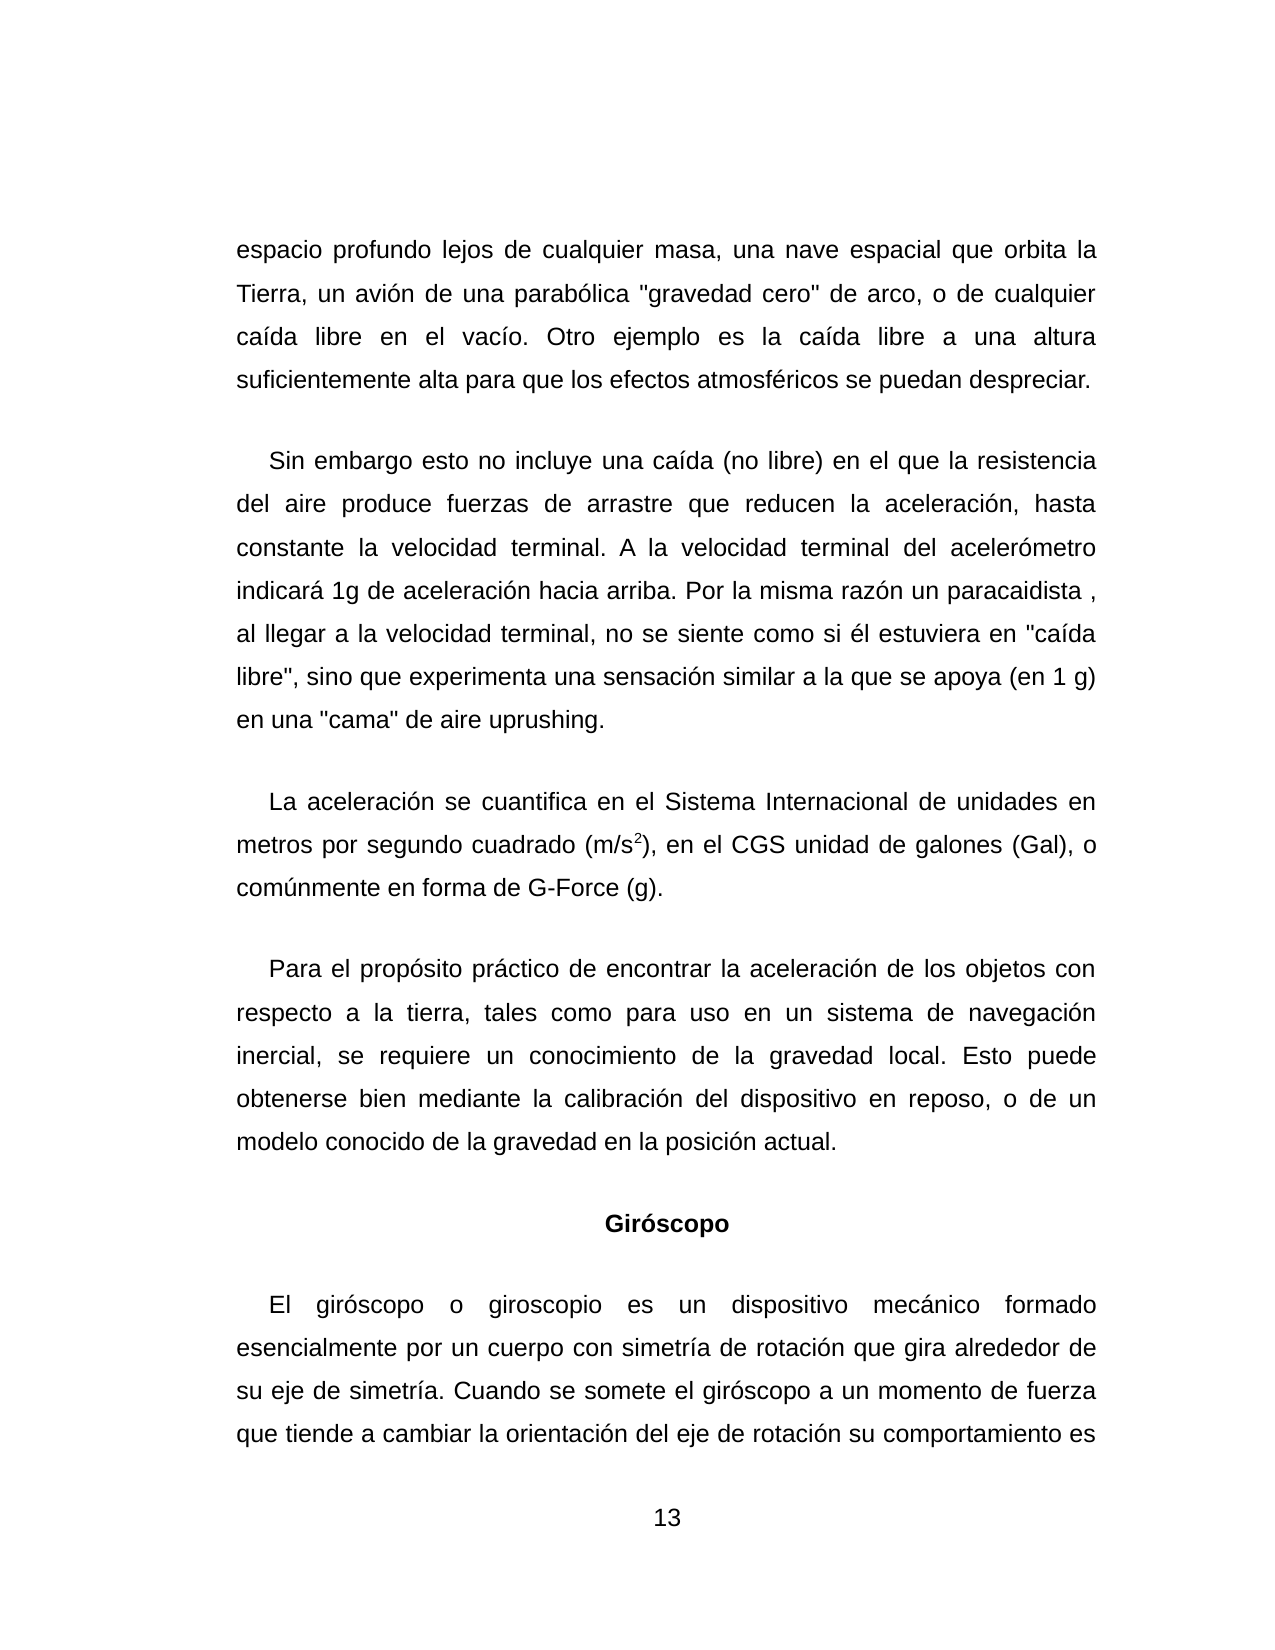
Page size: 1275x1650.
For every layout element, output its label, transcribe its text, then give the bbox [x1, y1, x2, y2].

subtitle Giróscopo [236, 1208, 1098, 1237]
text Para el propósito práctico de encontrar la aceleración de los objetos con respecto a la tierra, tales como para uso en un sistema de navegación inercial, se requiere un conocimiento de la gravedad local. Esto puede obtenerse bien mediante la calibración del dispositivo en reposo, o de un modelo conocido de la gravedad en la posición actual. [236, 954, 1098, 1156]
text espacio profundo lejos de cualquier masa, una nave espacial que orbita la Tierra, un avión de una parabólica "gravedad cero" de arco, o de cualquier caída libre en el vacío. Otro ejemplo es la caída libre a una altura suficientemente alta para que los efectos atmosféricos se puedan despreciar. [236, 235, 1098, 393]
text Sin embargo esto no incluye una caída (no libre) en el que la resistencia del aire produce fuerzas de arrastre que reducen la aceleración, hasta constante la velocidad terminal. A la velocidad terminal del acelerómetro indicará 1g de aceleración hacia arriba. Por la misma razón un paracaidista , al llegar a la velocidad terminal, no se siente como si él estuviera en "caída libre", sino que experimenta una sensación similar a la que se apoya (en 1 g) en una "cama" de aire uprushing. [236, 446, 1098, 734]
text La aceleración se cuantifica en el Sistema Internacional de unidades en metros por segundo cuadrado (m/s2), en el CGS unidad de galones (Gal), o comúnmente en forma de G-Force (g). [236, 787, 1098, 902]
text El giróscopo o giroscopio es un dispositivo mecánico formado esencialmente por un cuerpo con simetría de rotación que gira alrededor de su eje de simetría. Cuando se somete el giróscopo a un momento de fuerza que tiende a cambiar la orientación del eje de rotación su comportamiento es [236, 1290, 1098, 1448]
